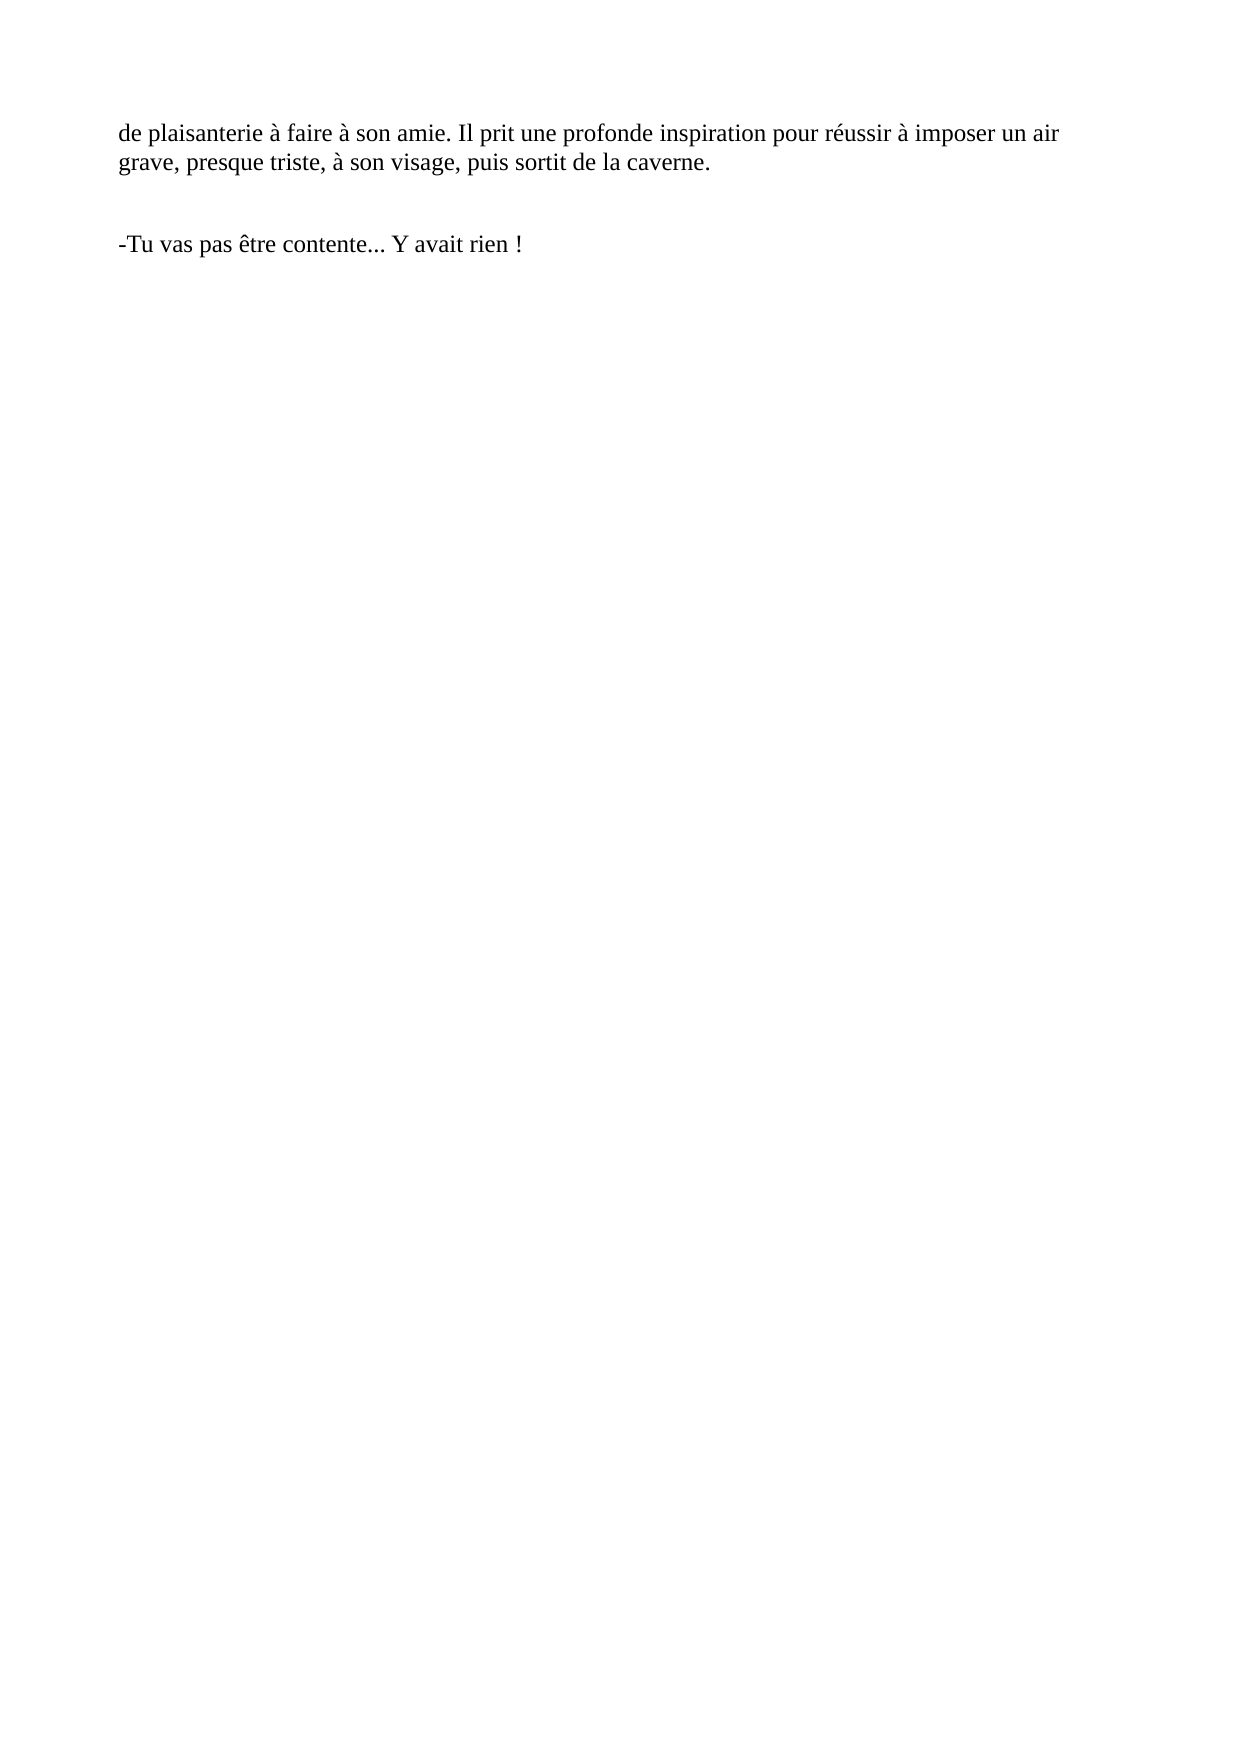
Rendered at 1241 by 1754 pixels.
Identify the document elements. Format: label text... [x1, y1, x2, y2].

text -Tu vas pas être contente... Y avait rien ! [118, 229, 1122, 258]
text de plaisanterie à faire à son amie. Il prit une profonde inspiration pour réussir à imposer un air grave, presque triste, à son visage, puis sortit de la caverne. [118, 118, 1122, 176]
